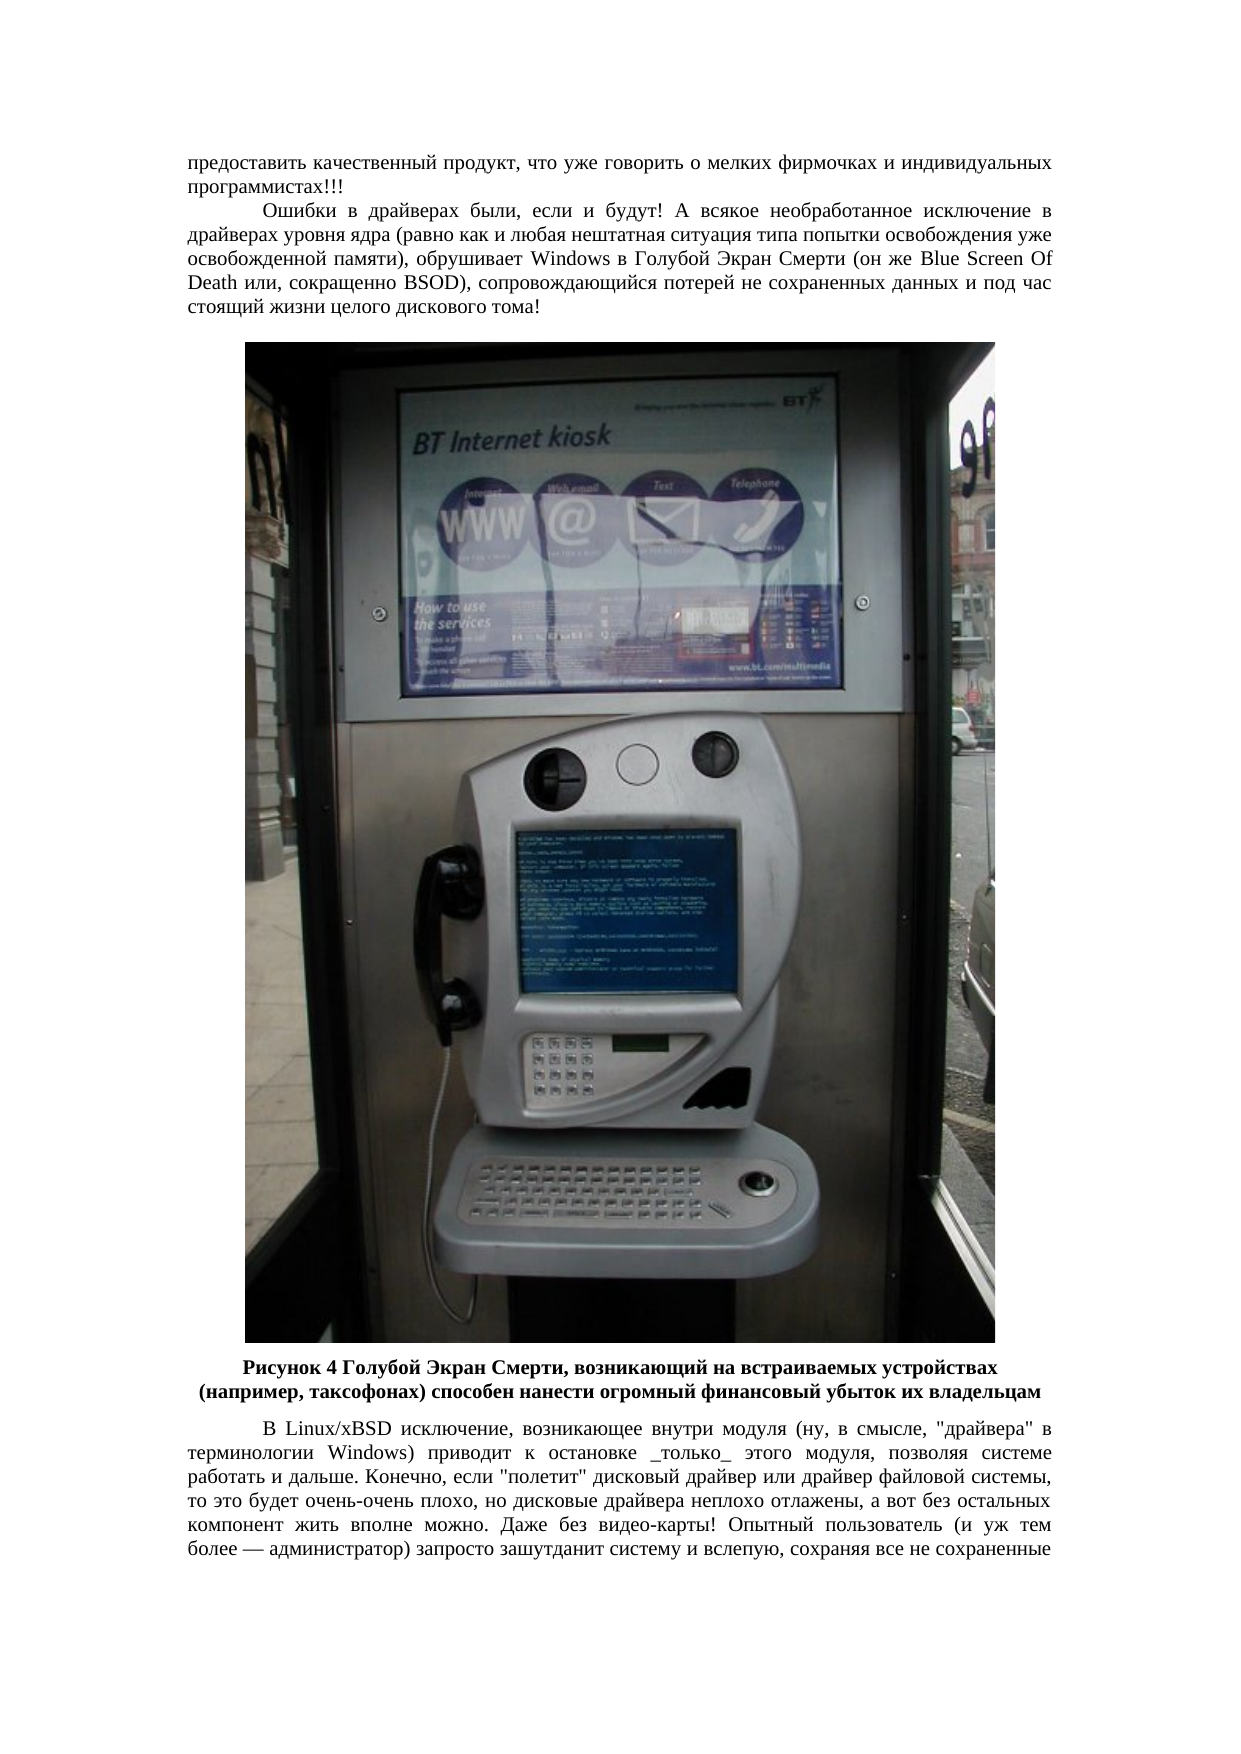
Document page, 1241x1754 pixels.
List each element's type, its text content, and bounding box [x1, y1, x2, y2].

text Рисунок 4 Голубой Экран Смерти, возникающий на встраиваемых устройствах (например, таксофонах) способен нанести огромный финансовый убыток их владельцам [187, 1355, 1053, 1403]
text В Linux/xBSD исключение, возникающее внутри модуля (ну, в смысле, "драйвера" в терминологии Windows) приводит к остановке _только_ этого модуля, позволяя системе работать и дальше. Конечно, если "полетит" дисковый драйвер или драйвер файловой системы, то это будет очень-очень плохо, но дисковые драйвера неплохо отлажены, а вот без остальных компонент жить вполне можно. Даже без видео-карты! Опытный пользователь (и уж тем более — администратор) запросто зашутданит систему и вслепую, сохраняя все не сохраненные [187, 1416, 1053, 1560]
picture [245, 342, 995, 1343]
text предоставить качественный продукт, что уже говорить о мелких фирмочках и индивидуальных программистах!!! [187, 150, 1053, 198]
text Ошибки в драйверах были, если и будут! А всякое необработанное исключение в драйверах уровня ядра (равно как и любая нештатная ситуация типа попытки освобождения уже освобожденной памяти), обрушивает Windows в Голубой Экран Смерти (он же Blue Screen Of Death или, сокращенно BSOD), сопровождающийся потерей не сохраненных данных и под час стоящий жизни целого дискового тома! [187, 198, 1053, 318]
